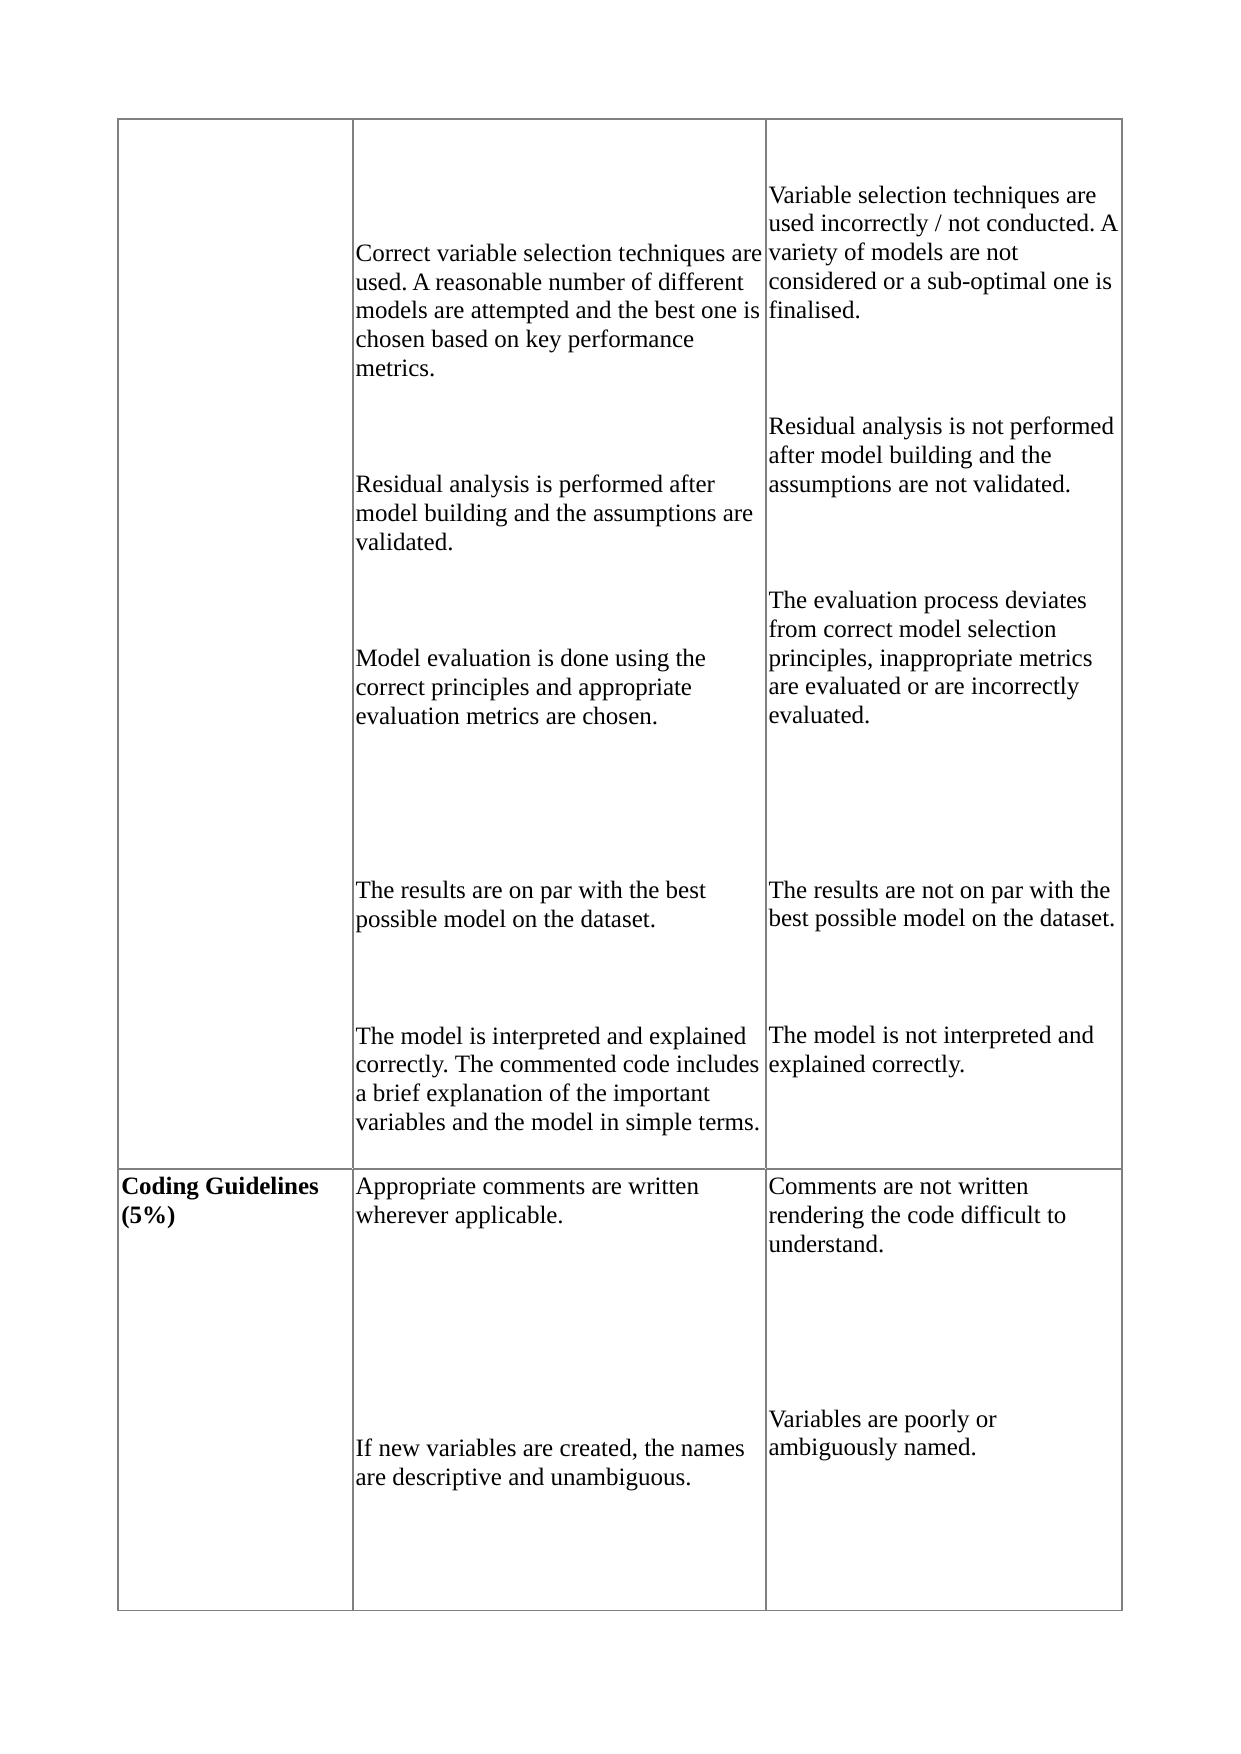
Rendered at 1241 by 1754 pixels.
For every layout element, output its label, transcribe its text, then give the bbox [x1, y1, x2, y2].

table_cell Appropriate comments are written wherever applicable. If new variables are created, the names are descriptive and unambiguous. [354, 1170, 765, 1610]
table_cell Variable selection techniques are used incorrectly / not conducted. A variety of models are not considered or a sub-optimal one is finalised. Residual analysis is not performed after model building and the assumptions are not validated. The evaluation process deviates from correct model selection principles, inappropriate metrics are evaluated or are incorrectly evaluated. The results are not on par with the best possible model on the dataset. The model is not interpreted and explained correctly. [767, 120, 1121, 1168]
table_cell Coding Guidelines (5%) [119, 1170, 352, 1610]
table_cell Comments are not written rendering the code difficult to understand. Variables are poorly or ambiguously named. [767, 1170, 1121, 1610]
table_cell Correct variable selection techniques are used. A reasonable number of different models are attempted and the best one is chosen based on key performance metrics. Residual analysis is performed after model building and the assumptions are validated. Model evaluation is done using the correct principles and appropriate evaluation metrics are chosen. The results are on par with the best possible model on the dataset. The model is interpreted and explained correctly. The commented code includes a brief explanation of the important variables and the model in simple terms. [354, 120, 765, 1168]
table_cell [119, 120, 352, 1168]
